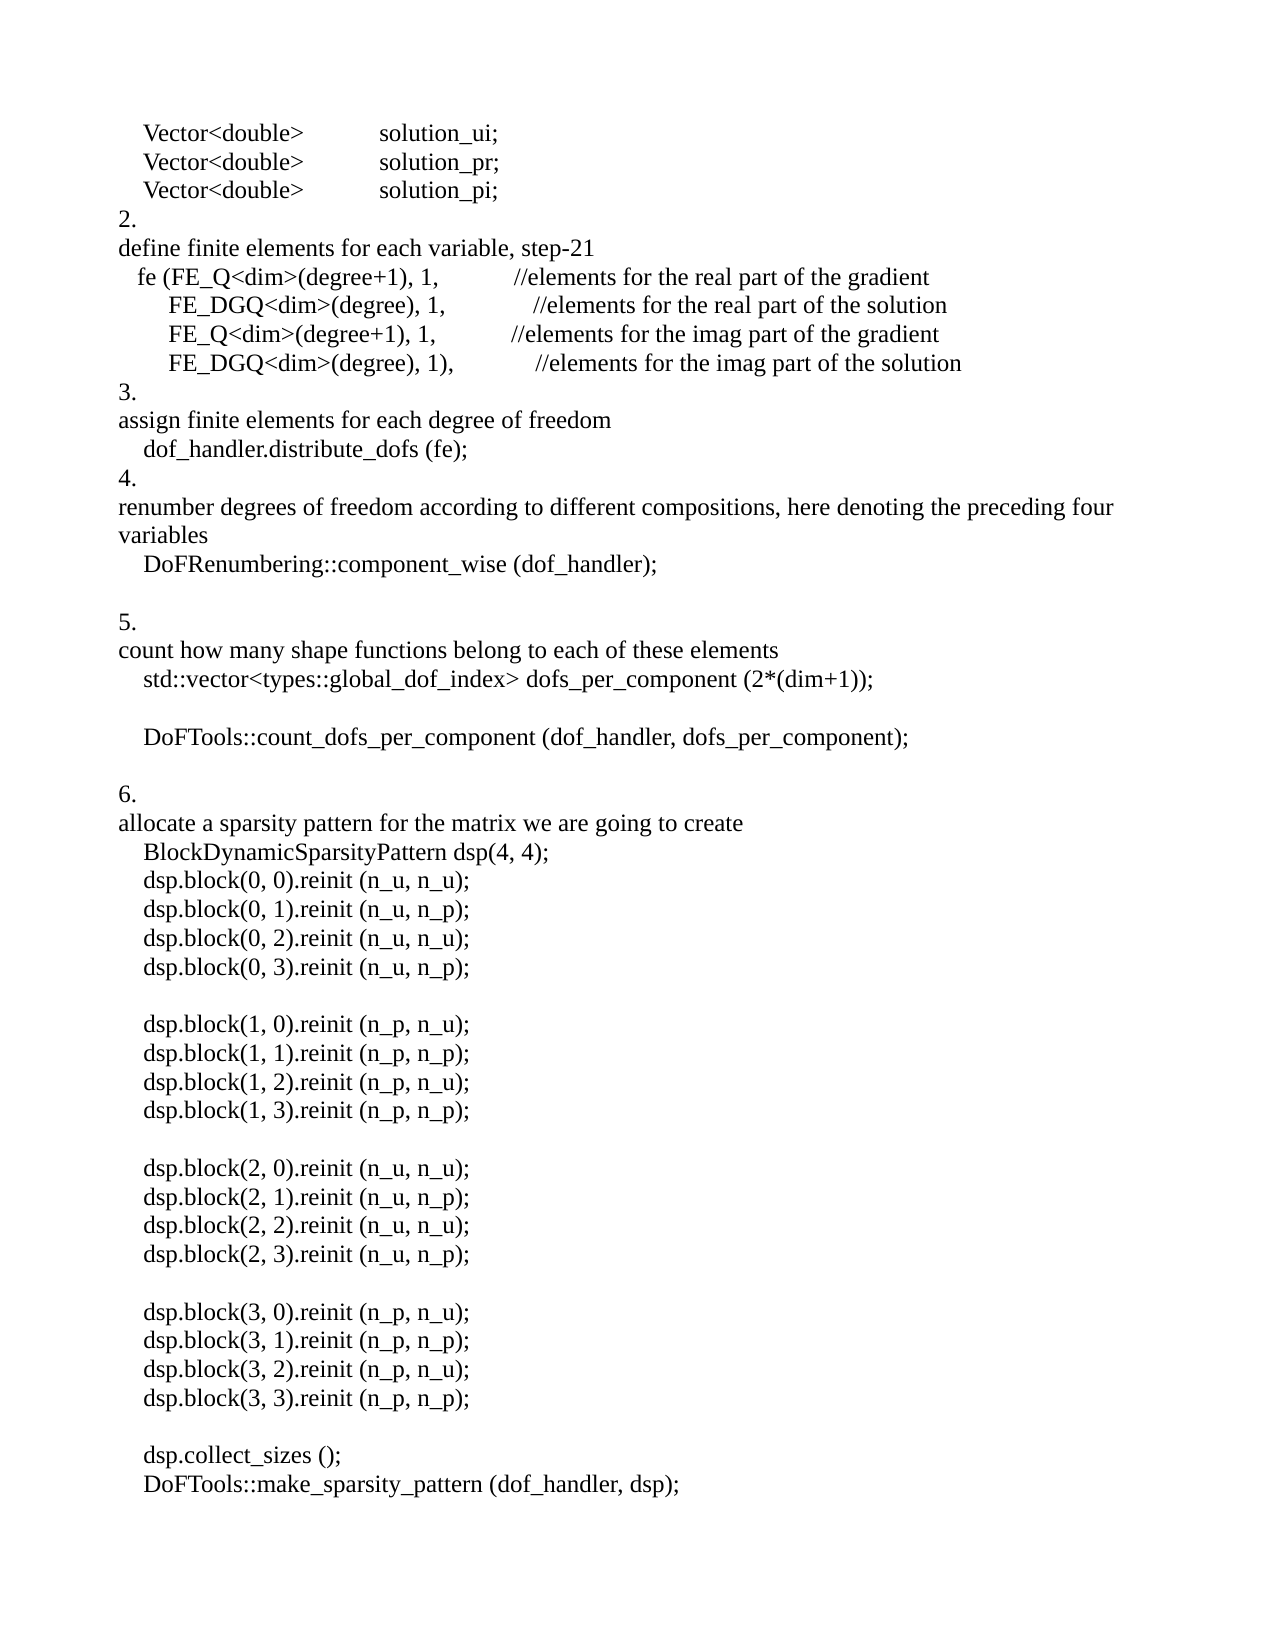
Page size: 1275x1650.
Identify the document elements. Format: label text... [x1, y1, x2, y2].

text Vector<double> solution_pi; [118, 176, 1157, 204]
text FE_DGQ<dim>(degree), 1), //elements for the imag part of the solution [118, 348, 1157, 377]
text dsp.block(2, 2).reinit (n_u, n_u); [118, 1211, 1157, 1239]
text dsp.block(2, 0).reinit (n_u, n_u); [118, 1153, 1157, 1182]
text dsp.block(1, 0).reinit (n_p, n_u); [118, 1009, 1157, 1038]
text dsp.block(0, 2).reinit (n_u, n_u); [118, 923, 1157, 952]
text 2. [118, 204, 1157, 233]
text dsp.block(3, 3).reinit (n_p, n_p); [118, 1383, 1157, 1412]
text dsp.block(0, 3).reinit (n_u, n_p); [118, 952, 1157, 981]
text FE_Q<dim>(degree+1), 1, //elements for the imag part of the gradient [118, 319, 1157, 348]
text BlockDynamicSparsityPattern dsp(4, 4); [118, 837, 1157, 866]
text DoFTools::count_dofs_per_component (dof_handler, dofs_per_component); [118, 722, 1157, 751]
text dsp.block(3, 1).reinit (n_p, n_p); [118, 1326, 1157, 1354]
text 4. [118, 463, 1157, 492]
text 5. [118, 607, 1157, 636]
text dsp.block(3, 2).reinit (n_p, n_u); [118, 1354, 1157, 1383]
text renumber degrees of freedom according to different compositions, here denoting the preceding four variables [118, 492, 1157, 549]
text dsp.block(3, 0).reinit (n_p, n_u); [118, 1297, 1157, 1326]
text DoFTools::make_sparsity_pattern (dof_handler, dsp); [118, 1469, 1157, 1498]
text dsp.block(0, 0).reinit (n_u, n_u); [118, 866, 1157, 894]
text allocate a sparsity pattern for the matrix we are going to create [118, 808, 1157, 837]
text 6. [118, 779, 1157, 808]
text assign finite elements for each degree of freedom [118, 406, 1157, 434]
text count how many shape functions belong to each of these elements [118, 636, 1157, 664]
text FE_DGQ<dim>(degree), 1, //elements for the real part of the solution [118, 291, 1157, 319]
text dsp.block(0, 1).reinit (n_u, n_p); [118, 894, 1157, 923]
text fe (FE_Q<dim>(degree+1), 1, //elements for the real part of the gradient [118, 262, 1157, 291]
text 3. [118, 377, 1157, 406]
text Vector<double> solution_pr; [118, 147, 1157, 176]
text define finite elements for each variable, step-21 [118, 233, 1157, 262]
text DoFRenumbering::component_wise (dof_handler); [118, 549, 1157, 578]
text dsp.block(1, 3).reinit (n_p, n_p); [118, 1096, 1157, 1124]
text dsp.block(1, 1).reinit (n_p, n_p); [118, 1038, 1157, 1067]
text dsp.block(2, 3).reinit (n_u, n_p); [118, 1239, 1157, 1268]
text Vector<double> solution_ui; [118, 118, 1157, 147]
text dsp.block(1, 2).reinit (n_p, n_u); [118, 1067, 1157, 1096]
text std::vector<types::global_dof_index> dofs_per_component (2*(dim+1)); [118, 664, 1157, 693]
text dof_handler.distribute_dofs (fe); [118, 434, 1157, 463]
text dsp.collect_sizes (); [118, 1441, 1157, 1469]
text dsp.block(2, 1).reinit (n_u, n_p); [118, 1182, 1157, 1211]
